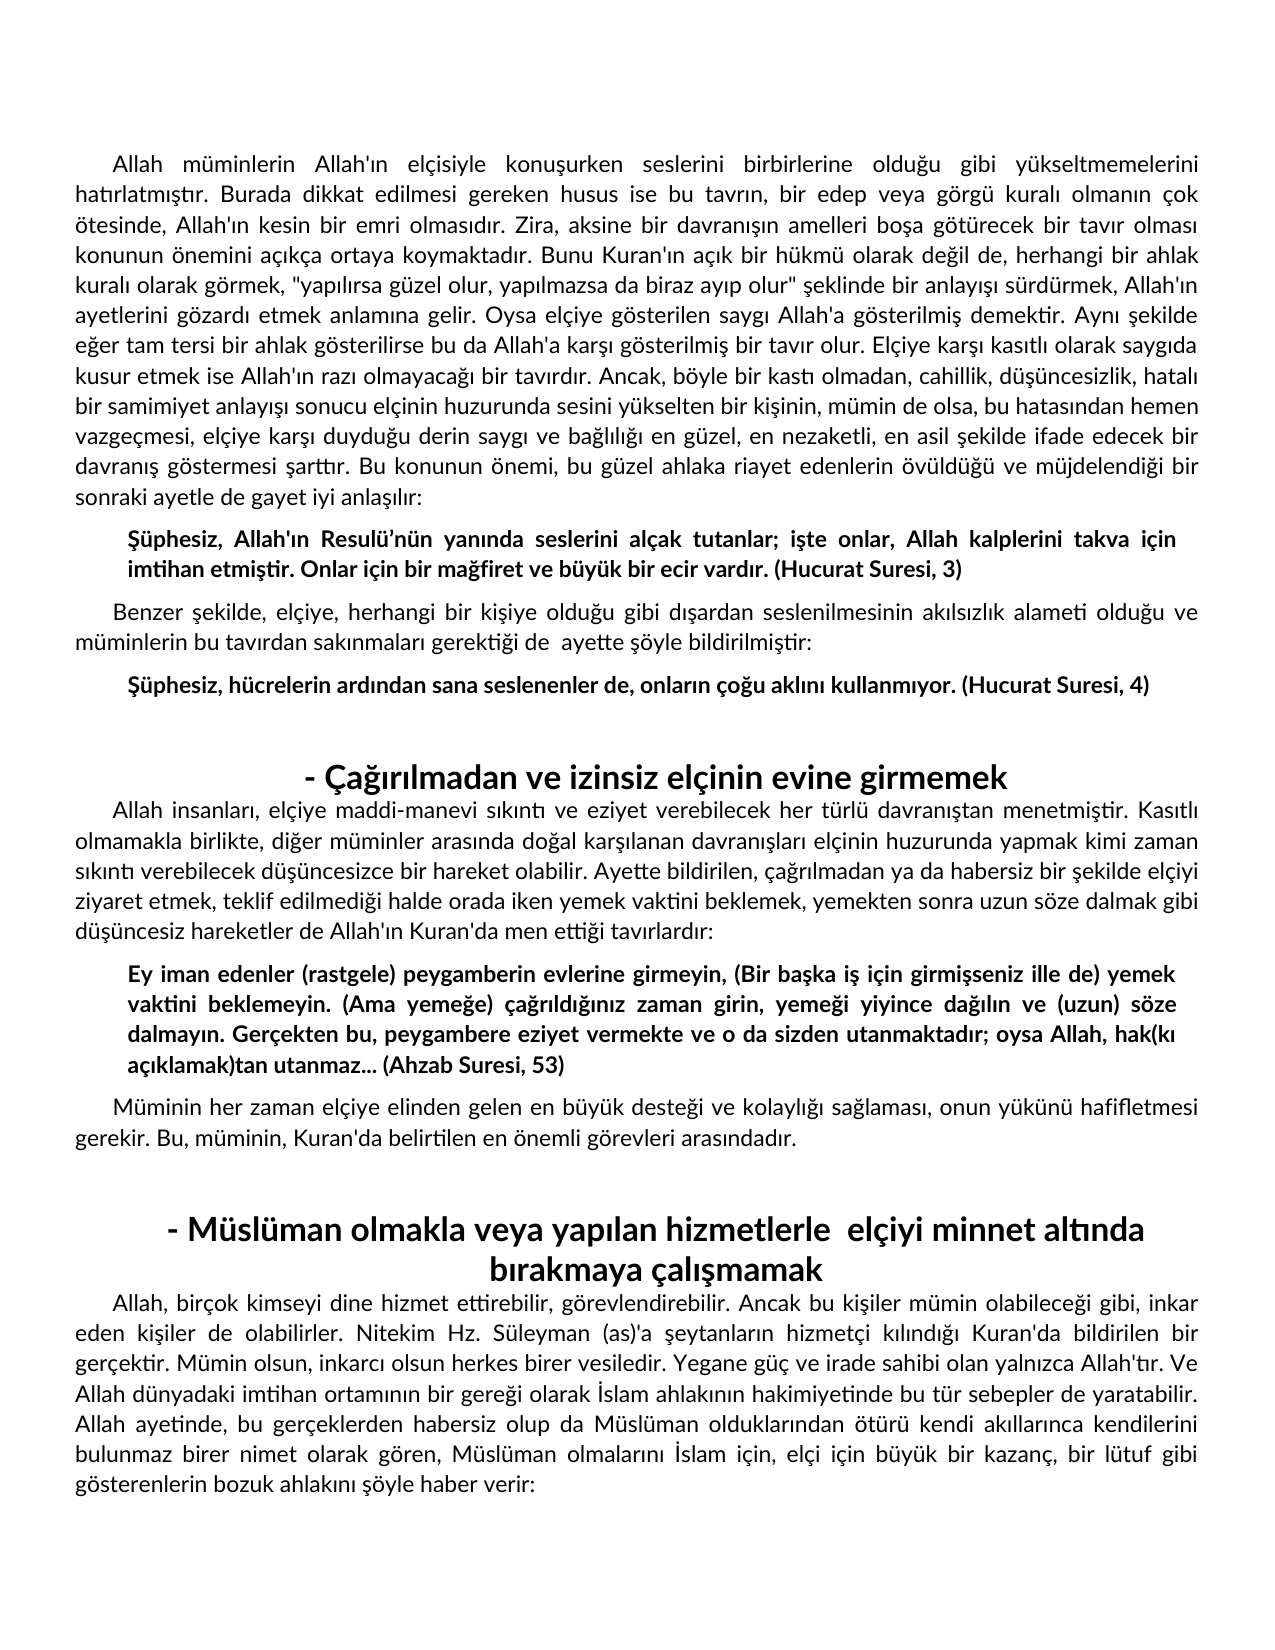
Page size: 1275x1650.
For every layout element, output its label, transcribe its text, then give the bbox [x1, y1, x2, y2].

text Şüphesiz, hücrelerin ardından sana seslenenler de, onların çoğu aklını kullanmıyor. (Hucurat Suresi, 4) [127, 671, 1177, 698]
text Şüphesiz, Allah'ın Resulü’nün yanında seslerini alçak tutanlar; işte onlar, Allah kalplerini takva için imtihan etmiştir. Onlar için bir mağfiret ve büyük bir ecir vardır. (Hucurat Suresi, 3) [127, 525, 1177, 583]
text Allah, birçok kimseyi dine hizmet ettirebilir, görevlendirebilir. Ancak bu kişiler mümin olabileceği gibi, inkar eden kişiler de olabilirler. Nitekim Hz. Süleyman (as)'a şeytanların hizmetçi kılındığı Kuran'da bildirilen bir gerçektir. Mümin olsun, inkarcı olsun herkes birer vesiledir. Yegane güç ve irade sahibi olan yalnızca Allah'tır. Ve Allah dünyadaki imtihan ortamının bir gereği olarak İslam ahlakının hakimiyetinde bu tür sebepler de yaratabilir. Allah ayetinde, bu gerçeklerden habersiz olup da Müslüman olduklarından ötürü kendi akıllarınca kendilerini bulunmaz birer nimet olarak gören, Müslüman olmalarını İslam için, elçi için büyük bir kazanç, bir lütuf gibi gösterenlerin bozuk ahlakını şöyle haber verir: [75, 1289, 1200, 1497]
text Benzer şekilde, elçiye, herhangi bir kişiye olduğu gibi dışardan seslenilmesinin akılsızlık alameti olduğu ve müminlerin bu tavırdan sakınmaları gerektiği de ayette şöyle bildirilmiştir: [75, 598, 1200, 656]
subtitle - Çağırılmadan ve izinsiz elçinin evine girmemek [112, 756, 1200, 796]
subtitle - Müslüman olmakla veya yapılan hizmetlerle elçiyi minnet altında bırakmaya çalışmamak [112, 1209, 1200, 1289]
text Allah insanları, elçiye maddi-manevi sıkıntı ve eziyet verebilecek her türlü davranıştan menetmiştir. Kasıtlı olmamakla birlikte, diğer müminler arasında doğal karşılanan davranışları elçinin huzurunda yapmak kimi zaman sıkıntı verebilecek düşüncesizce bir hareket olabilir. Ayette bildirilen, çağrılmadan ya da habersiz bir şekilde elçiyi ziyaret etmek, teklif edilmediği halde orada iken yemek vaktini beklemek, yemekten sonra uzun söze dalmak gibi düşüncesiz hareketler de Allah'ın Kuran'da men ettiği tavırlardır: [75, 796, 1200, 944]
text Ey iman edenler (rastgele) peygamberin evlerine girmeyin, (Bir başka iş için girmişseniz ille de) yemek vaktini beklemeyin. (Ama yemeğe) çağrıldığınız zaman girin, yemeği yiyince dağılın ve (uzun) söze dalmayın. Gerçekten bu, peygambere eziyet vermekte ve o da sizden utanmaktadır; oysa Allah, hak(kı açıklamak)tan utanmaz... (Ahzab Suresi, 53) [127, 960, 1177, 1078]
text Allah müminlerin Allah'ın elçisiyle konuşurken seslerini birbirlerine olduğu gibi yükseltmemelerini hatırlatmıştır. Burada dikkat edilmesi gereken husus ise bu tavrın, bir edep veya görgü kuralı olmanın çok ötesinde, Allah'ın kesin bir emri olmasıdır. Zira, aksine bir davranışın amelleri boşa götürecek bir tavır olması konunun önemini açıkça ortaya koymaktadır. Bunu Kuran'ın açık bir hükmü olarak değil de, herhangi bir ahlak kuralı olarak görmek, "yapılırsa güzel olur, yapılmazsa da biraz ayıp olur" şeklinde bir anlayışı sürdürmek, Allah'ın ayetlerini gözardı etmek anlamına gelir. Oysa elçiye gösterilen saygı Allah'a gösterilmiş demektir. Aynı şekilde eğer tam tersi bir ahlak gösterilirse bu da Allah'a karşı gösterilmiş bir tavır olur. Elçiye karşı kasıtlı olarak saygıda kusur etmek ise Allah'ın razı olmayacağı bir tavırdır. Ancak, böyle bir kastı olmadan, cahillik, düşüncesizlik, hatalı bir samimiyet anlayışı sonucu elçinin huzurunda sesini yükselten bir kişinin, mümin de olsa, bu hatasından hemen vazgeçmesi, elçiye karşı duyduğu derin saygı ve bağlılığı en güzel, en nezaketli, en asil şekilde ifade edecek bir davranış göstermesi şarttır. Bu konunun önemi, bu güzel ahlaka riayet edenlerin övüldüğü ve müjdelendiği bir sonraki ayetle de gayet iyi anlaşılır: [75, 150, 1200, 510]
text Müminin her zaman elçiye elinden gelen en büyük desteği ve kolaylığı sağlaması, onun yükünü hafifletmesi gerekir. Bu, müminin, Kuran'da belirtilen en önemli görevleri arasındadır. [75, 1093, 1200, 1151]
